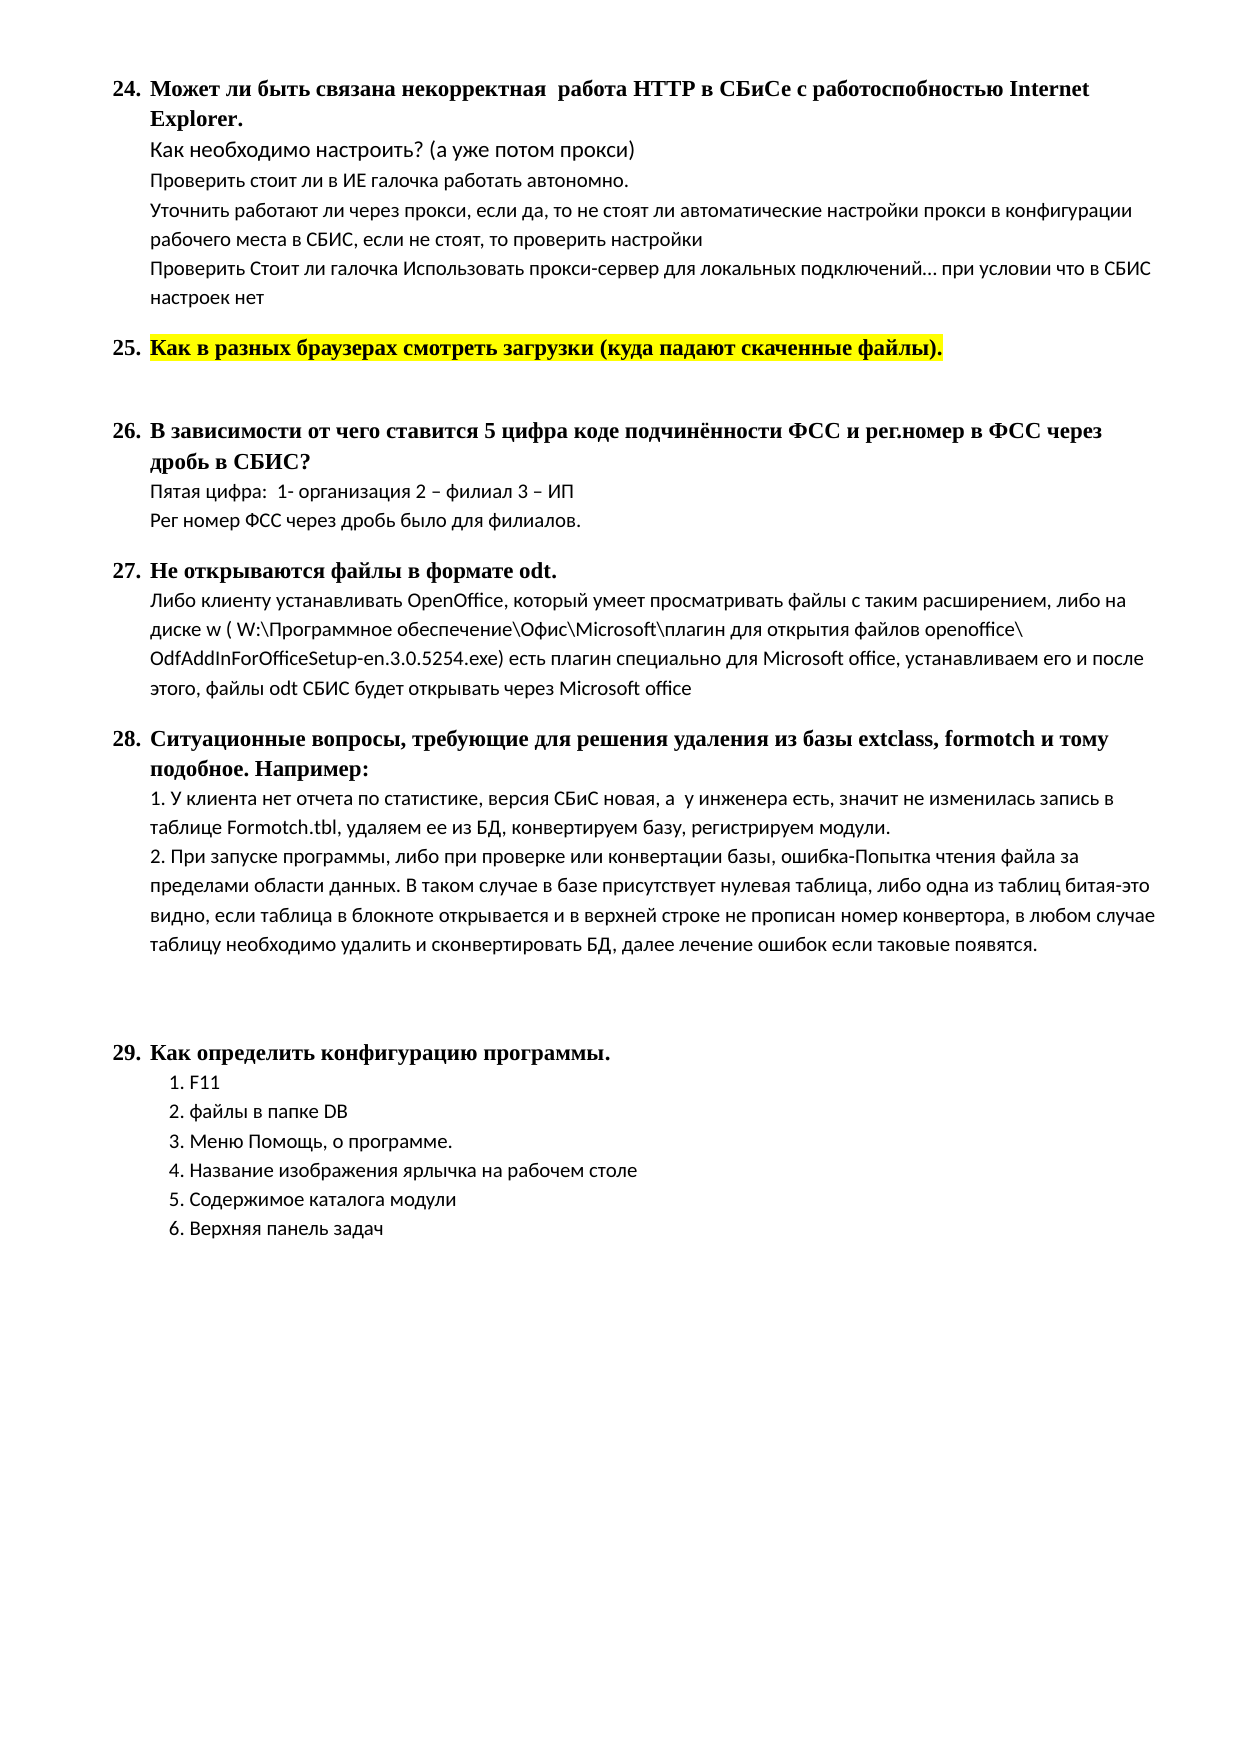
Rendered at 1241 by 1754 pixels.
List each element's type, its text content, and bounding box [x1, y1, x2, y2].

text 4. Название изображения ярлычка на рабочем столе [150, 1157, 1165, 1182]
subtitle Как определить конфигурацию программы. [112, 1039, 1165, 1066]
subtitle Как в разных браузерах смотреть загрузки (куда падают скаченные файлы). [112, 334, 1165, 361]
subtitle Может ли быть связана некорректная работа НТТР в СБиСе с работоспобностью Internet Explorer. [112, 75, 1165, 132]
text Либо клиенту устанавливать OpenOffice, который умеет просматривать файлы с таким расширением, либо на диске w ( W:\Программное обеспечение\Офис\Microsoft\плагин для открытия файлов openoffice\OdfAddInForOfficeSetup-en.3.0.5254.exe) есть плагин специально для Microsoft office, устанавливаем его и после этого, файлы odt СБИС будет открывать через Microsoft office [150, 587, 1165, 700]
subtitle Ситуационные вопросы, требующие для решения удаления из базы extclass, formotch и тому подобное. Например: [112, 725, 1165, 781]
text 2. файлы в папке DB [150, 1099, 1165, 1124]
text 1. У клиента нет отчета по статистике, версия СБиС новая, а у инженера есть, значит не изменилась запись в таблице Formotch.tbl, удаляем ее из БД, конвертируем базу, регистрируем модули. [150, 785, 1165, 840]
text 1. F11 [150, 1069, 1165, 1095]
text 3. Меню Помощь, о программе. [150, 1128, 1165, 1153]
text 2. При запуске программы, либо при проверке или конвертации базы, ошибка-Попытка чтения файла за пределами области данных. В таком случае в базе присутствует нулевая таблица, либо одна из таблиц битая-это видно, если таблица в блокноте открывается и в верхней строке не прописан номер конвертора, в любом случае таблицу необходимо удалить и сконвертировать БД, далее лечение ошибок если таковые появятся. [150, 843, 1165, 956]
text Рег номер ФСС через дробь было для филиалов. [150, 507, 1165, 532]
text Пятая цифра: 1- организация 2 – филиал 3 – ИП [150, 478, 1165, 503]
text Уточнить работают ли через прокси, если да, то не стоят ли автоматические настройки прокси в конфигурации рабочего места в СБИС, если не стоят, то проверить настройки [150, 197, 1165, 251]
text Проверить стоит ли в ИЕ галочка работать автономно. [150, 168, 1165, 193]
text 5. Содержимое каталога модули [150, 1186, 1165, 1212]
text 6. Верхняя панель задач [150, 1215, 1165, 1241]
subtitle Не открываются файлы в формате odt. [112, 557, 1165, 583]
text Проверить Стоит ли галочка Использовать прокси-сервер для локальных подключений… при условии что в СБИС настроек нет [150, 255, 1165, 310]
subtitle В зависимости от чего ставится 5 цифра коде подчинённости ФСС и рег.номер в ФСС через дробь в СБИС? [112, 417, 1165, 474]
list Как необходимо настроить? (а уже потом прокси) [112, 135, 1165, 163]
